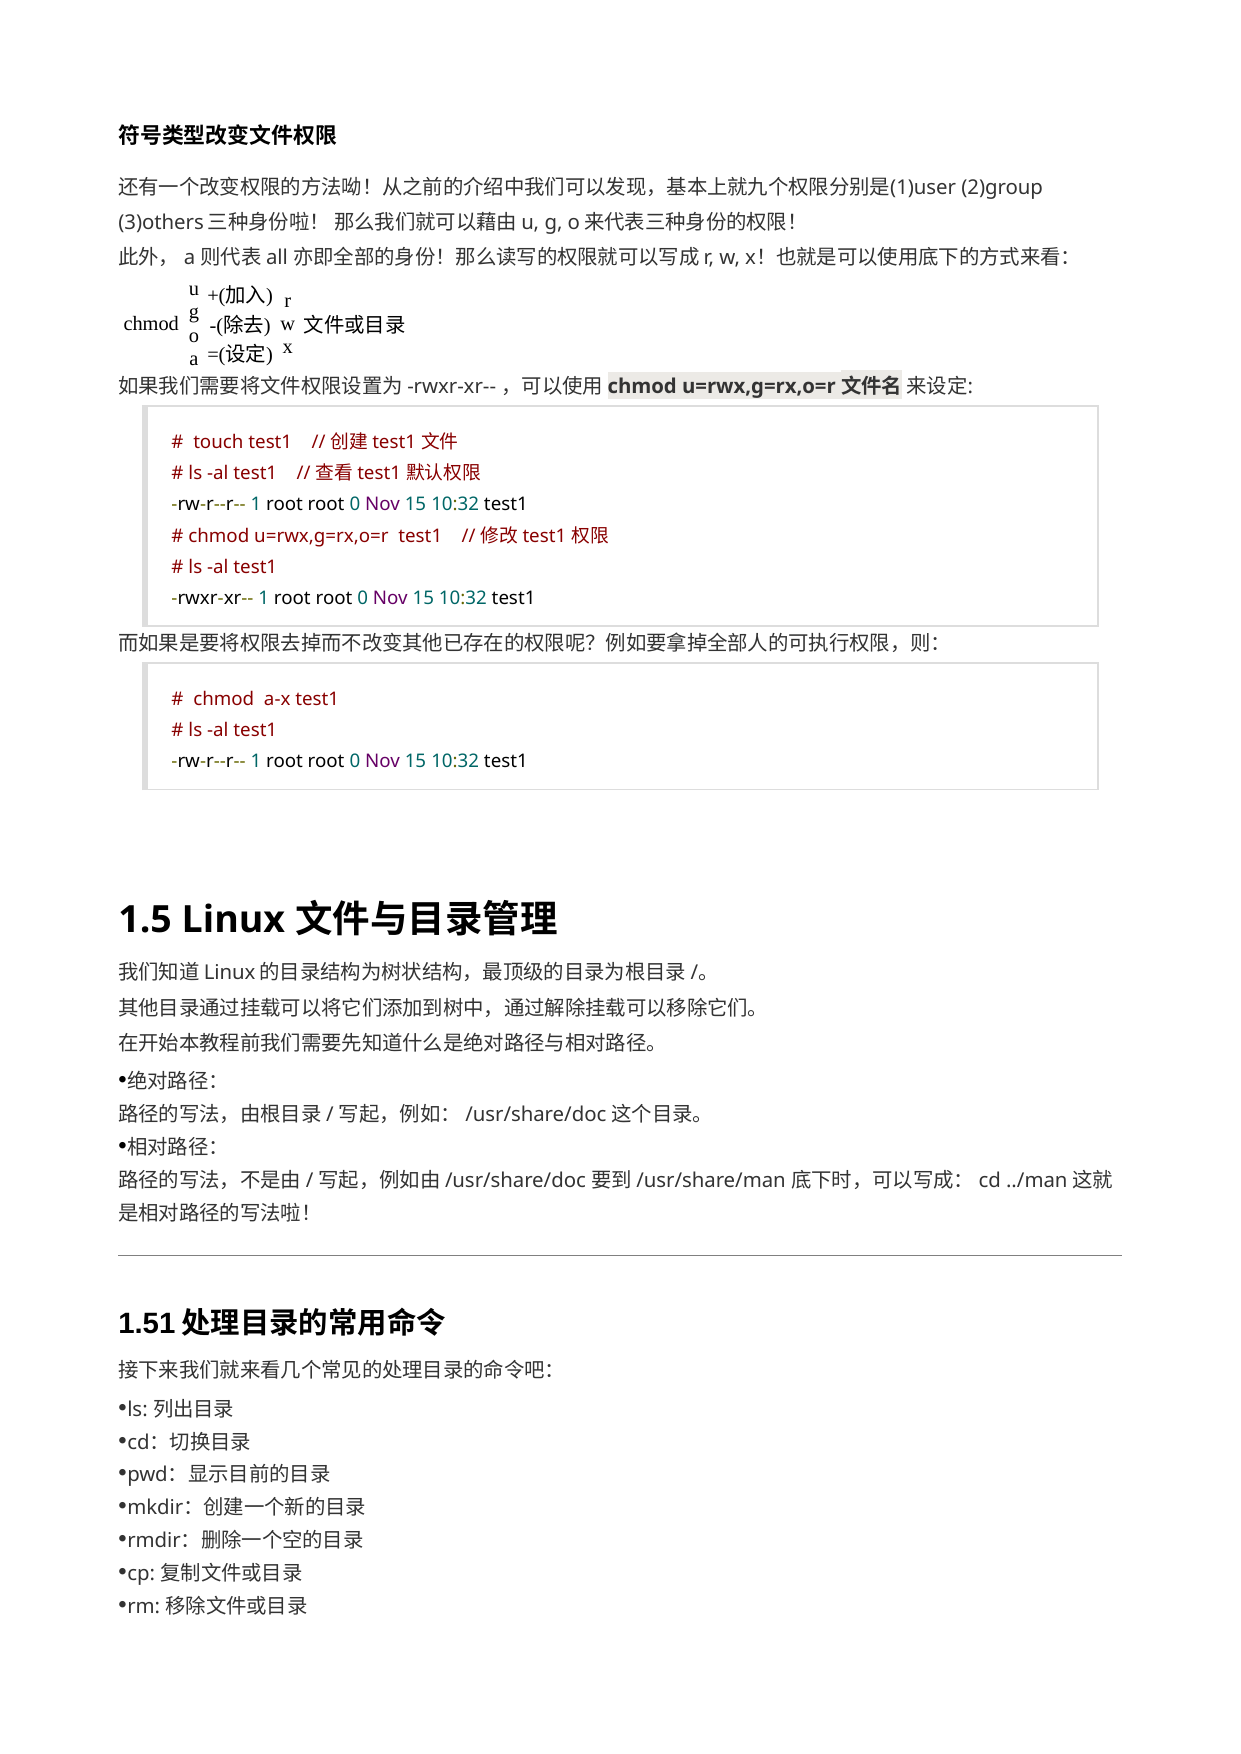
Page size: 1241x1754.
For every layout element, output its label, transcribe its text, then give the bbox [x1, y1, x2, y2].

text 接下来我们就来看几个常见的处理目录的命令吧： [118, 1354, 1122, 1383]
list cp: 复制文件或目录 [118, 1553, 1122, 1586]
text 符号类型改变文件权限 [118, 118, 1122, 150]
list cd：切换目录 [118, 1422, 1122, 1455]
table_header 文件或目录 [299, 277, 410, 370]
list pwd：显示目前的目录 [118, 1455, 1122, 1488]
text # ls -al test1 // 查看 test1 默认权限 [148, 436, 1097, 468]
list 相对路径： 路径的写法，不是由 / 写起，例如由 /usr/share/doc 要到 /usr/share/man 底下时，可以写成： cd ../man 这就是相对路径的写法啦！ [118, 1127, 1122, 1226]
text # chmod a-x test1 [148, 664, 1097, 693]
text 此外， a 则代表 all 亦即全部的身份！那么读写的权限就可以写成r, w, x！也就是可以使用底下的方式来看： [118, 241, 1122, 271]
text # chmod u=rwx,g=rx,o=r test1 // 修改 test1 权限 [148, 499, 1097, 530]
text 如果我们需要将文件权限设置为 -rwxr-xr-- ，可以使用 chmod u=rwx,g=rx,o=r 文件名 来设定: [118, 370, 1122, 399]
subtitle 1.5 Linux 文件与目录管理 [118, 889, 1122, 943]
table_header u g o a [184, 277, 203, 370]
text # ls -al test1 [148, 530, 1097, 561]
text # touch test1 // 创建 test1 文件 [148, 407, 1097, 436]
table_header r w x [276, 277, 299, 370]
text 而如果是要将权限去掉而不改变其他已存在的权限呢？例如要拿掉全部人的可执行权限，则： [118, 627, 1122, 656]
text 在开始本教程前我们需要先知道什么是绝对路径与相对路径。 [118, 1027, 1122, 1056]
text -rw-r--r-- 1 root root 0 Nov 15 10:32 test1 [148, 468, 1097, 499]
table_header +(加入) -(除去) =(设定) [203, 277, 276, 370]
text # ls -al test1 [148, 693, 1097, 725]
subtitle 1.51处理目录的常用命令 [118, 1299, 1122, 1342]
table_header chmod [118, 277, 184, 370]
list ls: 列出目录 [118, 1389, 1122, 1422]
list mkdir：创建一个新的目录 [118, 1488, 1122, 1521]
text -rwxr-xr-- 1 root root 0 Nov 15 10:32 test1 [148, 561, 1097, 625]
text 我们知道Linux的目录结构为树状结构，最顶级的目录为根目录 /。 [118, 956, 1122, 986]
text 还有一个改变权限的方法呦！从之前的介绍中我们可以发现，基本上就九个权限分别是(1)user (2)group (3)others三种身份啦！ 那么我们就可以藉由u, g, o来代表三种身份的权限！ [118, 171, 1122, 235]
list 绝对路径： 路径的写法，由根目录 / 写起，例如： /usr/share/doc 这个目录。 [118, 1062, 1122, 1127]
text 其他目录通过挂载可以将它们添加到树中，通过解除挂载可以移除它们。 [118, 991, 1122, 1021]
list rmdir：删除一个空的目录 [118, 1521, 1122, 1553]
list rm: 移除文件或目录 [118, 1586, 1122, 1619]
text -rw-r--r-- 1 root root 0 Nov 15 10:32 test1 [148, 725, 1097, 789]
